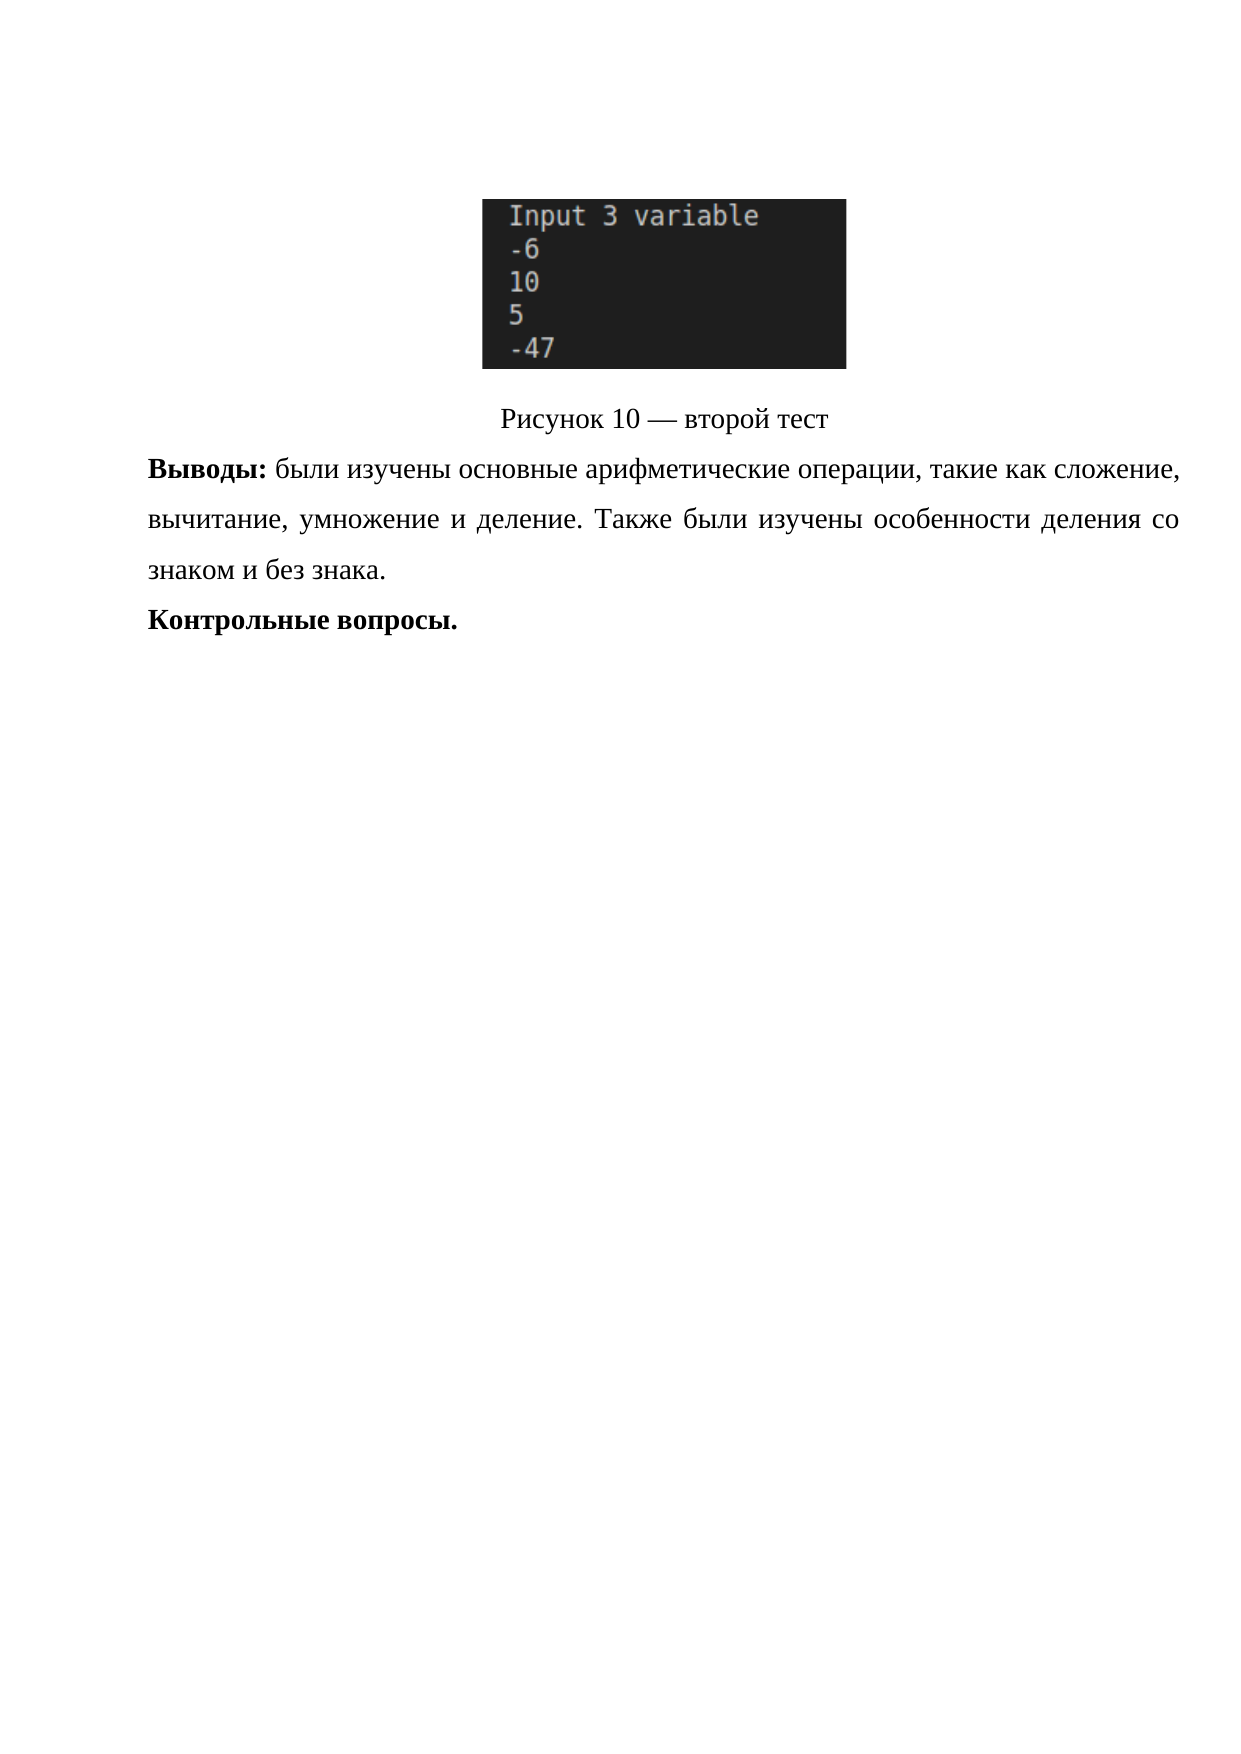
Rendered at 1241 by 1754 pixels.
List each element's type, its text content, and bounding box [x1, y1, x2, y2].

text Выводы: были изучены основные арифметические операции, такие как сложение, вычитание, умножение и деление. Также были изучены особенности деления со знаком и без знака. [148, 451, 1181, 585]
text Рисунок 10 — второй тест [148, 401, 1181, 434]
picture [482, 199, 847, 369]
text Контрольные вопросы. [148, 602, 1181, 636]
